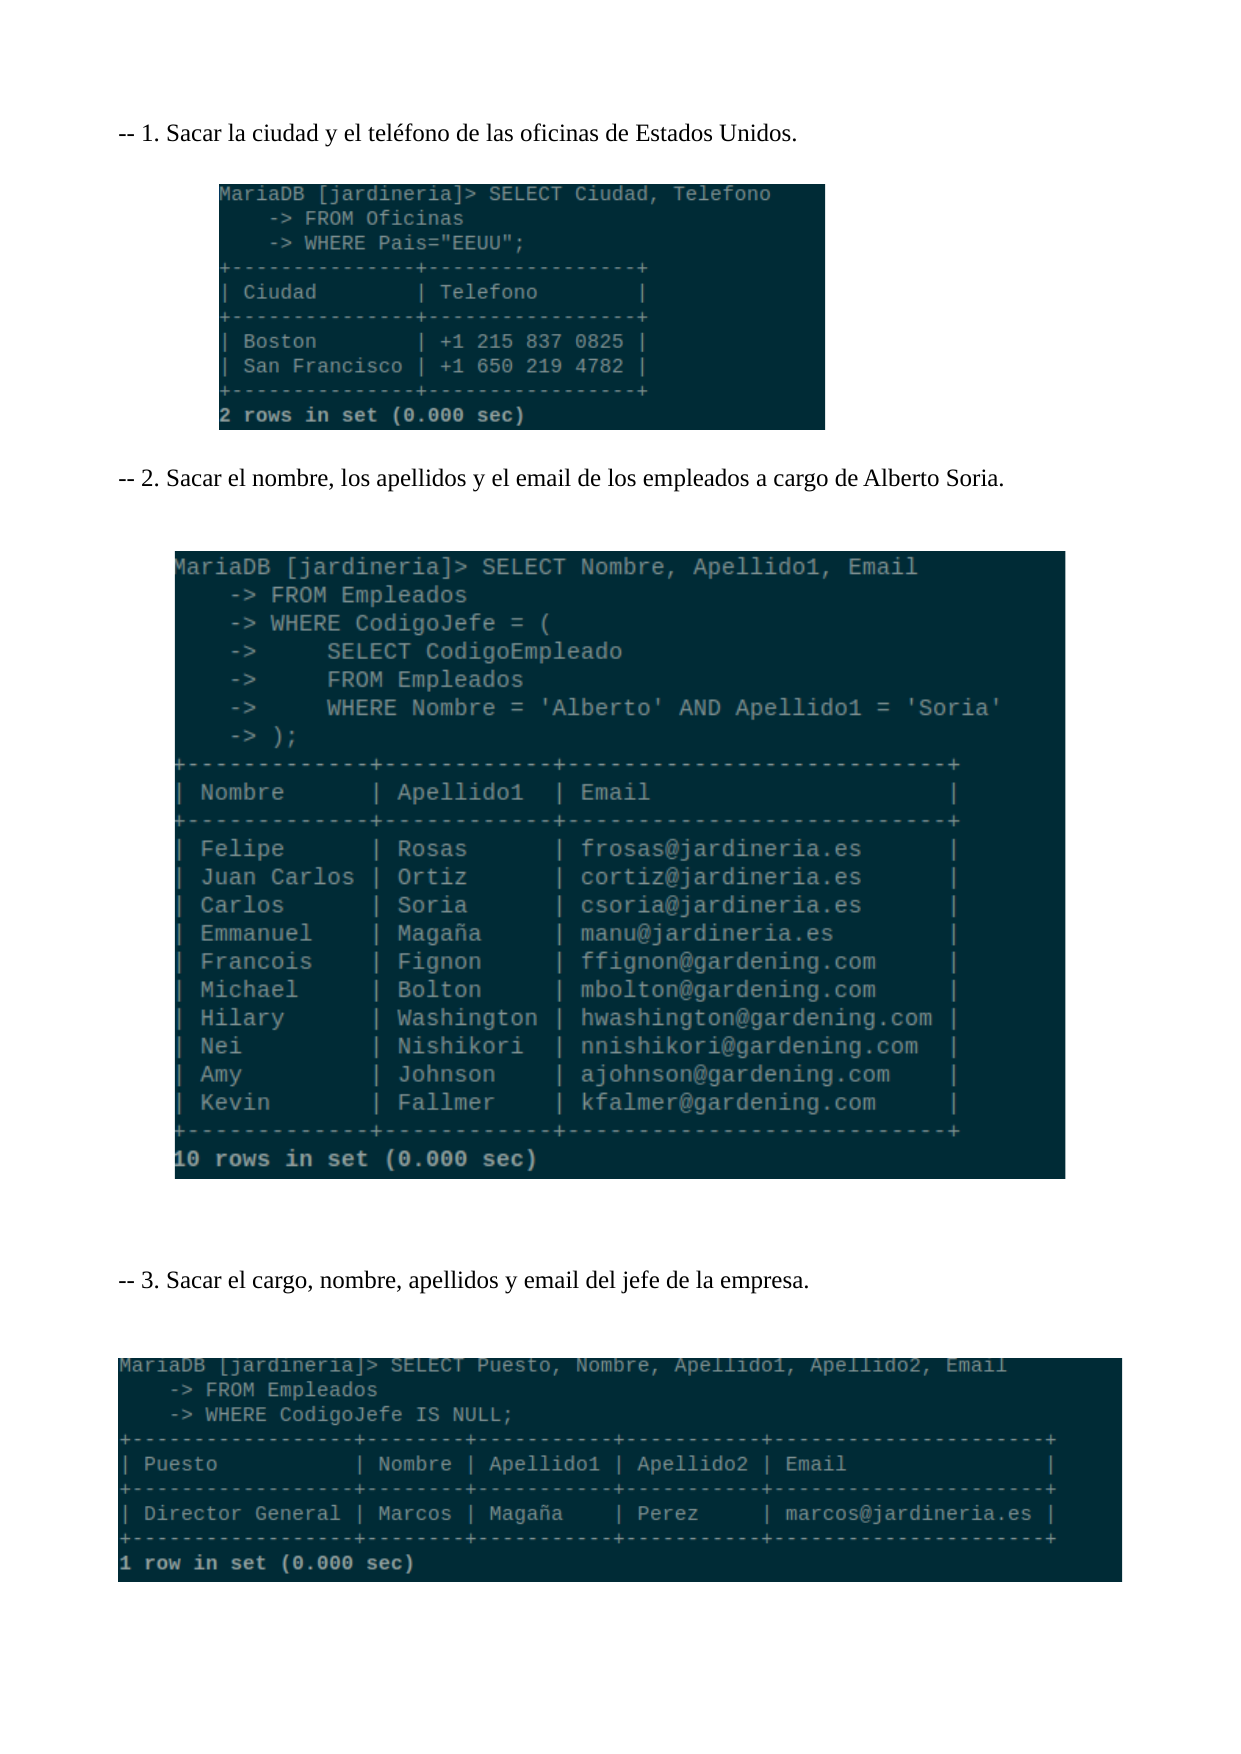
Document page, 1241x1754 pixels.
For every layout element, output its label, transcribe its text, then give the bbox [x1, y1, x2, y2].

picture [300, 615, 312, 630]
picture [328, 700, 353, 715]
picture [554, 559, 566, 574]
picture [875, 1358, 880, 1371]
picture [427, 562, 439, 574]
picture [653, 872, 663, 884]
picture [794, 867, 805, 884]
picture [183, 1412, 193, 1419]
picture [221, 263, 229, 272]
picture [638, 1457, 649, 1470]
picture [245, 957, 255, 969]
picture [724, 985, 734, 997]
picture [371, 562, 396, 574]
picture [851, 844, 860, 856]
picture [307, 212, 315, 224]
picture [723, 928, 749, 940]
picture [428, 869, 438, 884]
picture [807, 1098, 818, 1114]
picture [836, 1041, 846, 1053]
picture [430, 1408, 439, 1421]
picture [835, 900, 847, 912]
picture [443, 615, 452, 630]
picture [405, 239, 414, 249]
picture [392, 1456, 427, 1470]
picture [639, 1008, 649, 1025]
picture [174, 1151, 186, 1166]
picture [245, 645, 256, 657]
picture [850, 1505, 872, 1522]
picture [444, 557, 450, 579]
picture [453, 288, 463, 298]
picture [271, 615, 297, 630]
picture [893, 557, 904, 574]
picture [710, 844, 719, 856]
picture [319, 1406, 328, 1421]
picture [907, 557, 918, 574]
picture [1047, 1484, 1055, 1493]
picture [219, 187, 243, 200]
picture [184, 1460, 191, 1470]
picture [794, 896, 805, 912]
picture [231, 839, 242, 856]
picture [835, 1098, 846, 1110]
picture [344, 872, 353, 884]
picture [427, 957, 438, 973]
picture [398, 784, 411, 799]
picture [259, 787, 269, 799]
picture [527, 335, 537, 347]
picture [380, 1457, 389, 1470]
picture [478, 1358, 494, 1371]
picture [583, 698, 607, 715]
picture [653, 1037, 664, 1053]
picture [201, 1066, 228, 1081]
picture [589, 190, 599, 200]
picture [710, 1037, 748, 1058]
picture [456, 783, 466, 799]
picture [849, 1069, 860, 1081]
picture [331, 190, 338, 204]
picture [582, 985, 594, 997]
picture [838, 1456, 845, 1470]
picture [368, 408, 377, 421]
picture [552, 1509, 562, 1520]
picture [217, 985, 228, 997]
picture [667, 985, 677, 997]
picture [807, 900, 819, 912]
picture [652, 1460, 673, 1474]
picture [1047, 1534, 1056, 1543]
picture [319, 1361, 327, 1371]
picture [343, 362, 352, 372]
picture [379, 1507, 402, 1520]
picture [793, 1008, 804, 1025]
picture [318, 362, 328, 372]
picture [601, 335, 610, 347]
picture [356, 1534, 365, 1543]
picture [219, 1509, 230, 1520]
picture [429, 1093, 437, 1110]
picture [690, 1456, 697, 1470]
picture [217, 557, 228, 574]
picture [836, 1008, 848, 1025]
picture [766, 1041, 776, 1053]
picture [245, 872, 255, 884]
picture [457, 1069, 466, 1081]
picture [418, 190, 425, 200]
picture [766, 985, 776, 997]
picture [217, 1008, 228, 1025]
picture [780, 900, 790, 912]
picture [675, 1358, 686, 1371]
picture [429, 1013, 438, 1025]
picture [394, 210, 399, 224]
picture [467, 1484, 475, 1493]
picture [849, 957, 876, 969]
picture [456, 186, 461, 204]
picture [949, 1125, 959, 1136]
picture [696, 1041, 705, 1053]
picture [400, 953, 410, 968]
picture [504, 1460, 525, 1474]
picture [910, 1505, 920, 1520]
picture [367, 212, 378, 224]
picture [766, 1098, 776, 1109]
picture [454, 335, 461, 347]
picture [246, 411, 254, 421]
picture [576, 335, 598, 347]
picture [836, 1509, 847, 1520]
picture [301, 924, 311, 940]
picture [272, 957, 284, 969]
picture [229, 562, 242, 574]
picture [735, 190, 746, 200]
picture [597, 952, 608, 969]
picture [626, 1041, 635, 1053]
picture [274, 900, 283, 912]
picture [230, 957, 241, 969]
picture [541, 1505, 549, 1520]
picture [318, 1386, 327, 1396]
picture [583, 952, 594, 969]
picture [490, 411, 512, 421]
picture [583, 1008, 622, 1025]
picture [835, 872, 847, 884]
picture [185, 1386, 193, 1393]
picture [811, 1358, 846, 1375]
picture [400, 562, 410, 574]
picture [343, 190, 353, 200]
picture [219, 408, 230, 421]
picture [428, 1065, 438, 1081]
picture [202, 1038, 227, 1053]
picture [466, 1408, 476, 1421]
picture [726, 186, 732, 200]
picture [230, 1069, 242, 1086]
picture [289, 557, 296, 579]
picture [407, 1555, 412, 1573]
picture [441, 1460, 451, 1470]
picture [529, 1149, 535, 1171]
picture [257, 1361, 265, 1371]
picture [849, 1041, 860, 1058]
picture [245, 839, 256, 856]
picture [906, 1013, 932, 1025]
picture [577, 1358, 586, 1371]
picture [217, 1154, 227, 1166]
picture [207, 1460, 217, 1470]
picture [612, 957, 621, 969]
picture [471, 783, 480, 799]
picture [794, 698, 805, 715]
picture [751, 1065, 762, 1081]
picture [485, 1098, 494, 1109]
picture [794, 985, 804, 997]
picture [638, 1098, 664, 1110]
picture [694, 1065, 720, 1086]
picture [245, 783, 256, 799]
picture [885, 1358, 895, 1371]
picture [582, 928, 608, 940]
picture [216, 872, 227, 884]
picture [454, 1408, 463, 1421]
picture [368, 1360, 378, 1368]
picture [949, 815, 959, 826]
picture [430, 1460, 438, 1470]
picture [413, 1069, 425, 1081]
picture [615, 1484, 623, 1493]
picture [443, 1093, 451, 1110]
picture [343, 672, 383, 687]
picture [454, 1358, 464, 1371]
picture [724, 957, 733, 969]
picture [702, 1460, 709, 1470]
picture [491, 335, 498, 347]
picture [807, 928, 819, 940]
picture [401, 1066, 410, 1081]
picture [808, 1041, 818, 1053]
picture [555, 815, 565, 826]
picture [196, 1457, 204, 1470]
picture [453, 236, 463, 249]
picture [399, 841, 411, 856]
picture [429, 1041, 438, 1053]
picture [381, 190, 390, 200]
picture [414, 957, 424, 969]
picture [259, 1013, 269, 1025]
picture [555, 642, 564, 659]
picture [781, 1098, 790, 1110]
picture [206, 1408, 241, 1421]
picture [146, 1361, 154, 1371]
picture [666, 839, 679, 859]
picture [530, 1358, 537, 1371]
picture [146, 1559, 155, 1569]
picture [221, 312, 229, 321]
picture [625, 980, 636, 997]
picture [259, 928, 269, 940]
picture [293, 1509, 303, 1520]
picture [479, 411, 488, 421]
picture [835, 703, 848, 715]
picture [455, 957, 467, 969]
picture [122, 1484, 130, 1493]
picture [960, 1361, 981, 1371]
picture [610, 647, 622, 658]
picture [413, 844, 425, 856]
picture [666, 928, 678, 940]
picture [302, 872, 311, 884]
picture [949, 759, 960, 769]
picture [272, 985, 284, 997]
picture [504, 235, 511, 241]
picture [195, 1555, 217, 1569]
picture [863, 1013, 875, 1030]
picture [680, 1013, 691, 1030]
picture [230, 1098, 242, 1109]
picture [315, 867, 326, 884]
picture [752, 703, 776, 720]
picture [666, 1069, 691, 1081]
picture [159, 1505, 167, 1520]
picture [467, 1435, 476, 1444]
picture [281, 284, 291, 298]
picture [466, 189, 476, 197]
picture [615, 1358, 624, 1371]
picture [245, 730, 256, 741]
picture [318, 1556, 353, 1569]
picture [491, 187, 513, 200]
picture [652, 562, 664, 574]
picture [428, 980, 439, 997]
picture [441, 190, 451, 200]
picture [738, 1069, 747, 1081]
picture [369, 362, 377, 372]
picture [404, 408, 415, 421]
picture [640, 783, 649, 799]
picture [356, 358, 364, 372]
picture [666, 867, 679, 887]
picture [201, 897, 228, 912]
picture [294, 337, 304, 347]
picture [244, 1361, 253, 1371]
picture [711, 190, 721, 200]
picture [483, 559, 509, 574]
picture [427, 643, 438, 658]
picture [209, 1507, 216, 1520]
picture [517, 407, 523, 425]
picture [526, 559, 538, 574]
picture [794, 839, 805, 856]
picture [230, 985, 241, 997]
picture [232, 1559, 254, 1569]
picture [780, 1069, 790, 1081]
picture [763, 1435, 772, 1444]
picture [626, 1093, 635, 1110]
picture [182, 1358, 205, 1371]
picture [398, 1010, 411, 1025]
picture [187, 1151, 200, 1166]
picture [577, 1460, 587, 1470]
picture [490, 1507, 513, 1520]
picture [849, 1098, 876, 1110]
picture [614, 335, 623, 347]
picture [287, 980, 298, 997]
picture [483, 670, 494, 687]
picture [779, 928, 791, 940]
picture [289, 739, 294, 747]
picture [611, 928, 621, 940]
picture [343, 587, 383, 607]
picture [121, 1533, 130, 1543]
picture [793, 1041, 804, 1053]
picture [808, 698, 819, 715]
picture [455, 359, 463, 372]
picture [399, 897, 425, 912]
picture [653, 924, 662, 945]
picture [885, 1509, 895, 1520]
picture [357, 557, 369, 574]
picture [483, 1041, 495, 1053]
picture [499, 1010, 508, 1025]
picture [307, 362, 315, 372]
picture [245, 617, 256, 629]
picture [821, 1069, 832, 1086]
picture [483, 647, 494, 663]
picture [257, 1556, 265, 1569]
picture [596, 562, 622, 574]
text -- 3. Sacar el cargo, nombre, apellidos y email del jefe de la empresa. [118, 1265, 1122, 1293]
picture [582, 872, 593, 884]
picture [441, 844, 453, 856]
picture [583, 839, 593, 856]
picture [273, 587, 283, 602]
picture [174, 758, 185, 770]
picture [710, 924, 720, 940]
picture [246, 190, 253, 200]
picture [321, 186, 326, 204]
picture [615, 1534, 624, 1543]
picture [822, 1037, 833, 1053]
picture [736, 952, 763, 969]
picture [949, 703, 959, 715]
picture [598, 900, 607, 912]
picture [455, 214, 463, 224]
picture [626, 844, 635, 856]
picture [675, 187, 684, 200]
picture [441, 1358, 451, 1371]
picture [877, 1041, 889, 1053]
picture [752, 872, 762, 884]
picture [625, 869, 635, 884]
picture [891, 1041, 918, 1053]
picture [637, 186, 647, 200]
picture [539, 187, 549, 200]
picture [414, 872, 424, 884]
picture [667, 957, 677, 969]
picture [216, 928, 255, 940]
picture [780, 872, 790, 884]
text -- 1. Sacar la ciudad y el teléfono de las oficinas de Estados Unidos. [118, 118, 1122, 147]
picture [597, 980, 622, 997]
picture [625, 190, 635, 200]
picture [283, 335, 290, 347]
picture [825, 1456, 833, 1470]
picture [787, 1457, 797, 1470]
picture [610, 844, 622, 856]
picture [694, 844, 707, 856]
picture [356, 614, 396, 630]
picture [863, 1069, 890, 1081]
picture [355, 1386, 365, 1396]
picture [273, 929, 283, 940]
picture [490, 1457, 501, 1470]
picture [268, 1358, 278, 1371]
picture [963, 698, 974, 715]
picture [823, 928, 832, 940]
picture [527, 187, 537, 200]
picture [318, 1509, 328, 1520]
picture [625, 557, 636, 574]
picture [899, 1509, 907, 1520]
picture [174, 815, 184, 826]
picture [314, 615, 340, 630]
picture [689, 1509, 697, 1520]
picture [763, 1484, 771, 1493]
picture [680, 700, 706, 715]
picture [371, 643, 382, 659]
picture [947, 1509, 957, 1520]
picture [455, 675, 467, 687]
picture [330, 1410, 353, 1425]
picture [293, 1406, 315, 1421]
picture [513, 675, 522, 687]
picture [780, 698, 791, 715]
picture [306, 1382, 315, 1396]
picture [294, 288, 303, 298]
picture [259, 1154, 270, 1166]
picture [413, 675, 425, 687]
picture [466, 236, 476, 249]
picture [231, 900, 240, 912]
picture [271, 337, 278, 347]
picture [765, 900, 776, 912]
picture [597, 1041, 607, 1053]
picture [456, 698, 467, 715]
picture [478, 288, 487, 298]
picture [787, 1509, 809, 1520]
picture [469, 675, 481, 687]
picture [776, 1358, 783, 1371]
picture [696, 1010, 705, 1025]
picture [874, 1505, 881, 1524]
picture [182, 1509, 204, 1520]
picture [428, 900, 438, 912]
picture [455, 1098, 481, 1110]
picture [419, 210, 423, 224]
picture [584, 1093, 593, 1109]
picture [639, 867, 650, 884]
picture [652, 896, 679, 915]
picture [307, 337, 315, 347]
picture [427, 586, 438, 602]
picture [799, 1460, 821, 1470]
picture [554, 1460, 561, 1470]
picture [589, 1361, 612, 1371]
picture [121, 1556, 131, 1569]
picture [528, 359, 536, 372]
picture [987, 1358, 991, 1371]
picture [597, 1065, 605, 1086]
picture [301, 957, 311, 969]
picture [639, 312, 647, 321]
picture [428, 675, 439, 691]
picture [331, 1505, 340, 1520]
picture [342, 557, 353, 574]
picture [680, 1093, 720, 1114]
picture [202, 841, 213, 856]
picture [284, 239, 292, 246]
picture [357, 700, 369, 715]
picture [677, 1456, 685, 1470]
picture [471, 647, 480, 659]
picture [497, 787, 510, 799]
picture [781, 957, 790, 969]
picture [355, 411, 366, 421]
picture [1023, 1509, 1031, 1520]
picture [752, 928, 761, 940]
picture [269, 1383, 291, 1396]
picture [343, 236, 365, 249]
picture [400, 614, 410, 630]
picture [259, 1098, 269, 1109]
picture [614, 359, 622, 372]
picture [539, 559, 552, 574]
picture [387, 1149, 394, 1171]
picture [330, 562, 339, 574]
picture [170, 1460, 179, 1470]
picture [245, 980, 255, 997]
picture [283, 1358, 287, 1371]
picture [314, 562, 327, 574]
picture [526, 647, 552, 663]
picture [244, 559, 270, 574]
picture [582, 559, 593, 574]
picture [638, 1361, 648, 1371]
picture [381, 210, 389, 224]
picture [723, 839, 734, 856]
picture [596, 872, 608, 884]
picture [442, 867, 453, 884]
picture [713, 1456, 722, 1470]
picture [174, 1125, 184, 1136]
picture [429, 844, 438, 856]
picture [851, 900, 860, 912]
picture [294, 359, 303, 372]
picture [406, 1509, 413, 1520]
picture [245, 896, 256, 912]
picture [288, 957, 297, 969]
picture [145, 1507, 156, 1520]
picture [281, 1408, 291, 1421]
picture [724, 1098, 733, 1109]
picture [639, 386, 647, 395]
picture [443, 982, 452, 997]
picture [413, 1013, 425, 1025]
picture [418, 386, 426, 395]
picture [597, 844, 607, 856]
picture [442, 337, 450, 346]
picture [577, 359, 585, 372]
picture [203, 562, 212, 574]
picture [681, 844, 690, 861]
picture [443, 1509, 451, 1520]
picture [611, 1037, 622, 1053]
picture [947, 1358, 957, 1371]
picture [625, 700, 635, 715]
picture [752, 844, 762, 856]
picture [694, 559, 734, 578]
picture [442, 896, 453, 912]
picture [392, 1358, 414, 1371]
picture [611, 703, 621, 715]
picture [626, 900, 635, 912]
picture [667, 1013, 677, 1025]
picture [245, 589, 256, 600]
picture [293, 1556, 304, 1569]
picture [392, 239, 402, 249]
picture [479, 335, 487, 347]
picture [286, 587, 327, 602]
picture [680, 1041, 693, 1053]
picture [371, 700, 397, 715]
picture [1009, 1509, 1019, 1520]
picture [961, 1509, 969, 1520]
picture [725, 1460, 735, 1470]
picture [328, 872, 340, 884]
picture [763, 1534, 772, 1543]
picture [582, 784, 593, 799]
picture [287, 1149, 313, 1166]
picture [294, 1361, 315, 1371]
picture [813, 1509, 820, 1520]
picture [457, 844, 466, 856]
picture [639, 263, 647, 272]
picture [694, 924, 706, 940]
picture [794, 1098, 804, 1109]
picture [283, 1555, 288, 1573]
picture [171, 1509, 179, 1520]
picture [456, 1008, 467, 1025]
picture [215, 1098, 227, 1110]
text -- 2. Sacar el nombre, los apellidos y el email de los empleados a cargo de Alberto Soria. [118, 463, 1122, 492]
picture [736, 700, 749, 715]
picture [442, 783, 452, 799]
picture [541, 1456, 549, 1470]
picture [973, 1505, 981, 1520]
picture [367, 186, 377, 200]
picture [1047, 1435, 1056, 1444]
picture [470, 957, 480, 969]
picture [654, 1069, 663, 1081]
picture [835, 844, 847, 856]
picture [469, 1069, 481, 1081]
picture [583, 1041, 593, 1053]
picture [552, 359, 562, 372]
picture [413, 1098, 424, 1110]
picture [232, 1361, 239, 1375]
picture [564, 1456, 574, 1470]
picture [455, 985, 467, 997]
picture [540, 335, 549, 347]
picture [835, 985, 846, 997]
picture [625, 1065, 635, 1081]
picture [628, 1361, 635, 1371]
picture [822, 1013, 832, 1025]
picture [984, 1509, 994, 1520]
picture [794, 957, 804, 969]
picture [419, 1408, 425, 1421]
picture [258, 957, 269, 969]
picture [807, 1013, 819, 1025]
picture [231, 1008, 242, 1025]
picture [258, 190, 267, 200]
picture [230, 872, 242, 884]
picture [491, 284, 500, 298]
picture [307, 1509, 315, 1520]
picture [244, 1408, 266, 1421]
picture [399, 1038, 410, 1053]
picture [357, 1151, 367, 1166]
picture [381, 1406, 389, 1421]
picture [418, 263, 426, 272]
picture [694, 872, 707, 884]
picture [399, 672, 410, 687]
picture [807, 957, 818, 973]
picture [413, 618, 424, 635]
picture [404, 190, 413, 200]
picture [601, 359, 611, 372]
picture [576, 187, 585, 200]
picture [330, 1382, 352, 1396]
picture [807, 872, 819, 884]
picture [379, 362, 389, 372]
picture [442, 670, 452, 687]
picture [294, 1386, 303, 1400]
picture [259, 284, 263, 298]
picture [491, 359, 513, 372]
picture [653, 1008, 664, 1025]
picture [356, 190, 364, 200]
picture [596, 787, 621, 799]
picture [456, 924, 466, 940]
picture [442, 235, 449, 241]
picture [442, 361, 451, 370]
picture [256, 1507, 278, 1520]
picture [849, 985, 876, 997]
picture [258, 985, 270, 997]
picture [554, 758, 566, 770]
picture [428, 408, 464, 421]
picture [668, 1098, 677, 1109]
picture [456, 872, 466, 884]
picture [202, 1010, 213, 1025]
picture [582, 900, 593, 912]
picture [762, 1361, 772, 1371]
picture [781, 844, 790, 856]
picture [202, 925, 213, 940]
picture [526, 1013, 537, 1025]
picture [429, 1509, 439, 1520]
picture [516, 187, 525, 200]
picture [441, 590, 453, 602]
picture [807, 844, 819, 856]
picture [540, 1361, 550, 1371]
picture [441, 214, 450, 224]
picture [484, 1154, 523, 1166]
picture [469, 928, 481, 940]
picture [429, 1358, 439, 1371]
picture [736, 1093, 763, 1110]
picture [318, 212, 353, 224]
picture [709, 700, 721, 715]
picture [502, 288, 524, 298]
picture [639, 957, 649, 969]
picture [484, 1069, 494, 1081]
picture [864, 562, 890, 574]
picture [738, 1457, 747, 1470]
picture [639, 1069, 649, 1081]
picture [652, 985, 664, 997]
picture [333, 1358, 337, 1371]
picture [780, 1013, 790, 1025]
picture [276, 726, 281, 748]
picture [794, 1065, 805, 1081]
picture [935, 1509, 944, 1520]
picture [511, 1013, 523, 1025]
picture [483, 1013, 494, 1030]
picture [245, 702, 256, 713]
picture [392, 1410, 402, 1421]
picture [331, 236, 341, 249]
picture [392, 362, 402, 372]
picture [400, 643, 410, 658]
picture [517, 1361, 525, 1371]
picture [640, 562, 649, 574]
picture [555, 1125, 565, 1136]
picture [765, 844, 777, 856]
picture [738, 557, 749, 574]
picture [694, 900, 707, 912]
picture [738, 896, 749, 912]
picture [710, 900, 719, 912]
picture [121, 1434, 130, 1444]
picture [441, 642, 466, 658]
picture [610, 900, 622, 912]
picture [835, 957, 846, 969]
picture [513, 784, 523, 799]
picture [736, 980, 762, 997]
picture [640, 982, 649, 997]
picture [738, 867, 749, 884]
picture [624, 957, 635, 973]
picture [456, 561, 467, 572]
picture [399, 869, 411, 884]
picture [654, 844, 663, 856]
picture [891, 1013, 903, 1025]
picture [399, 982, 425, 997]
picture [752, 557, 763, 574]
picture [851, 872, 860, 884]
picture [342, 1361, 352, 1371]
picture [976, 703, 988, 715]
picture [467, 1534, 476, 1543]
picture [456, 1037, 467, 1053]
picture [427, 618, 439, 630]
picture [681, 896, 690, 917]
picture [740, 1361, 744, 1371]
picture [160, 1361, 164, 1371]
picture [680, 980, 721, 1001]
picture [898, 1361, 908, 1371]
picture [682, 928, 691, 940]
picture [372, 1125, 382, 1136]
picture [174, 559, 200, 574]
picture [429, 214, 438, 224]
picture [356, 1484, 364, 1493]
picture [471, 1037, 480, 1053]
picture [589, 359, 598, 372]
picture [639, 896, 650, 912]
picture [808, 559, 819, 574]
picture [638, 703, 650, 715]
picture [601, 190, 610, 200]
picture [765, 872, 776, 884]
picture [357, 1408, 364, 1421]
picture [471, 703, 480, 715]
picture [306, 284, 315, 298]
picture [924, 1505, 932, 1520]
picture [329, 672, 339, 687]
picture [384, 643, 396, 658]
picture [738, 844, 749, 856]
picture [710, 872, 719, 884]
picture [665, 1509, 672, 1520]
picture [681, 872, 690, 889]
picture [591, 1457, 599, 1470]
picture [305, 236, 328, 249]
picture [765, 1013, 777, 1025]
picture [257, 411, 292, 421]
picture [221, 386, 229, 395]
picture [626, 787, 635, 799]
picture [596, 642, 607, 658]
picture [610, 1098, 621, 1110]
picture [569, 698, 580, 715]
picture [470, 985, 480, 997]
picture [668, 1037, 677, 1053]
picture [615, 1435, 624, 1444]
picture [468, 284, 472, 298]
picture [233, 1509, 241, 1520]
picture [269, 187, 304, 200]
picture [597, 1093, 608, 1109]
picture [158, 1559, 181, 1569]
picture [527, 288, 537, 298]
picture [492, 1408, 500, 1421]
picture [639, 1037, 649, 1053]
picture [610, 1069, 622, 1081]
picture [329, 1154, 355, 1166]
picture [750, 1358, 759, 1371]
picture [217, 957, 226, 969]
picture [613, 186, 622, 200]
picture [457, 590, 466, 602]
picture [272, 869, 298, 884]
picture [413, 700, 424, 715]
picture [272, 1013, 284, 1030]
picture [780, 985, 791, 997]
picture [765, 1069, 777, 1081]
picture [529, 1456, 537, 1470]
picture [766, 557, 777, 574]
picture [478, 236, 500, 249]
picture [202, 784, 242, 799]
picture [911, 1358, 920, 1371]
picture [850, 559, 861, 574]
picture [244, 1013, 256, 1025]
picture [442, 957, 452, 969]
picture [215, 844, 227, 856]
picture [427, 703, 453, 715]
picture [567, 647, 580, 658]
picture [416, 1509, 426, 1520]
picture [850, 1013, 860, 1025]
picture [639, 1507, 649, 1520]
picture [430, 190, 439, 200]
picture [483, 783, 494, 799]
picture [513, 559, 523, 574]
picture [418, 239, 426, 249]
picture [582, 1069, 594, 1081]
picture [441, 928, 453, 940]
picture [380, 236, 390, 249]
picture [414, 1037, 425, 1053]
picture [686, 190, 695, 200]
picture [307, 407, 329, 421]
picture [689, 1361, 710, 1375]
picture [259, 844, 284, 860]
picture [821, 698, 832, 715]
picture [652, 957, 664, 969]
picture [793, 562, 805, 574]
picture [442, 285, 451, 298]
picture [427, 928, 438, 945]
picture [470, 1013, 480, 1025]
picture [722, 896, 734, 912]
picture [413, 590, 425, 602]
picture [752, 900, 762, 912]
picture [414, 557, 425, 574]
picture [418, 312, 426, 321]
picture [442, 1037, 452, 1053]
picture [329, 643, 354, 659]
picture [246, 1098, 254, 1110]
picture [372, 815, 382, 826]
picture [170, 1361, 179, 1371]
picture [201, 982, 214, 997]
picture [207, 1383, 216, 1396]
picture [625, 924, 651, 944]
picture [404, 214, 413, 224]
picture [807, 985, 818, 1001]
picture [120, 1358, 142, 1371]
picture [708, 1008, 762, 1030]
picture [483, 703, 495, 715]
picture [202, 1094, 214, 1109]
picture [369, 1386, 377, 1396]
picture [515, 1509, 525, 1524]
picture [203, 869, 212, 884]
picture [611, 872, 621, 884]
picture [427, 1151, 467, 1166]
picture [528, 1509, 538, 1520]
picture [760, 190, 770, 200]
picture [455, 618, 467, 630]
picture [779, 557, 790, 574]
picture [552, 187, 562, 200]
picture [503, 335, 513, 347]
picture [442, 1069, 452, 1081]
picture [245, 335, 267, 347]
picture [823, 1509, 833, 1520]
picture [470, 614, 481, 630]
picture [850, 700, 862, 715]
picture [418, 1358, 426, 1371]
picture [512, 1037, 523, 1053]
picture [202, 953, 212, 968]
picture [356, 1435, 365, 1444]
picture [145, 1457, 161, 1470]
picture [371, 758, 383, 770]
picture [554, 335, 561, 347]
picture [553, 700, 566, 715]
picture [368, 1559, 401, 1569]
picture [230, 1154, 256, 1166]
picture [281, 1509, 290, 1520]
picture [286, 928, 298, 940]
picture [480, 1408, 488, 1421]
picture [675, 1509, 686, 1520]
picture [920, 700, 946, 715]
picture [400, 1094, 410, 1109]
picture [358, 643, 368, 659]
picture [231, 1037, 242, 1053]
picture [301, 557, 309, 579]
picture [442, 1008, 452, 1025]
picture [779, 1037, 790, 1053]
picture [344, 411, 353, 421]
picture [399, 1151, 411, 1166]
picture [751, 1041, 763, 1053]
picture [723, 1069, 735, 1081]
picture [540, 359, 549, 372]
picture [414, 787, 439, 804]
picture [499, 1041, 508, 1053]
picture [478, 359, 488, 372]
picture [219, 1383, 254, 1396]
picture [766, 924, 776, 940]
picture [651, 1509, 661, 1520]
picture [394, 407, 400, 425]
picture [398, 590, 410, 602]
picture [245, 359, 254, 365]
picture [497, 675, 509, 687]
picture [638, 844, 650, 856]
picture [766, 957, 776, 968]
picture [503, 1361, 512, 1371]
picture [399, 925, 424, 940]
picture [258, 900, 270, 912]
picture [245, 362, 267, 372]
picture [626, 1013, 635, 1025]
picture [497, 643, 523, 659]
picture [542, 614, 549, 635]
picture [367, 1410, 377, 1421]
picture [455, 900, 467, 912]
picture [386, 585, 397, 602]
picture [680, 952, 720, 973]
picture [808, 1069, 818, 1081]
picture [700, 186, 709, 200]
picture [272, 787, 284, 799]
picture [244, 285, 254, 298]
picture [723, 867, 734, 884]
picture [582, 647, 593, 658]
picture [483, 618, 495, 630]
picture [245, 674, 256, 685]
